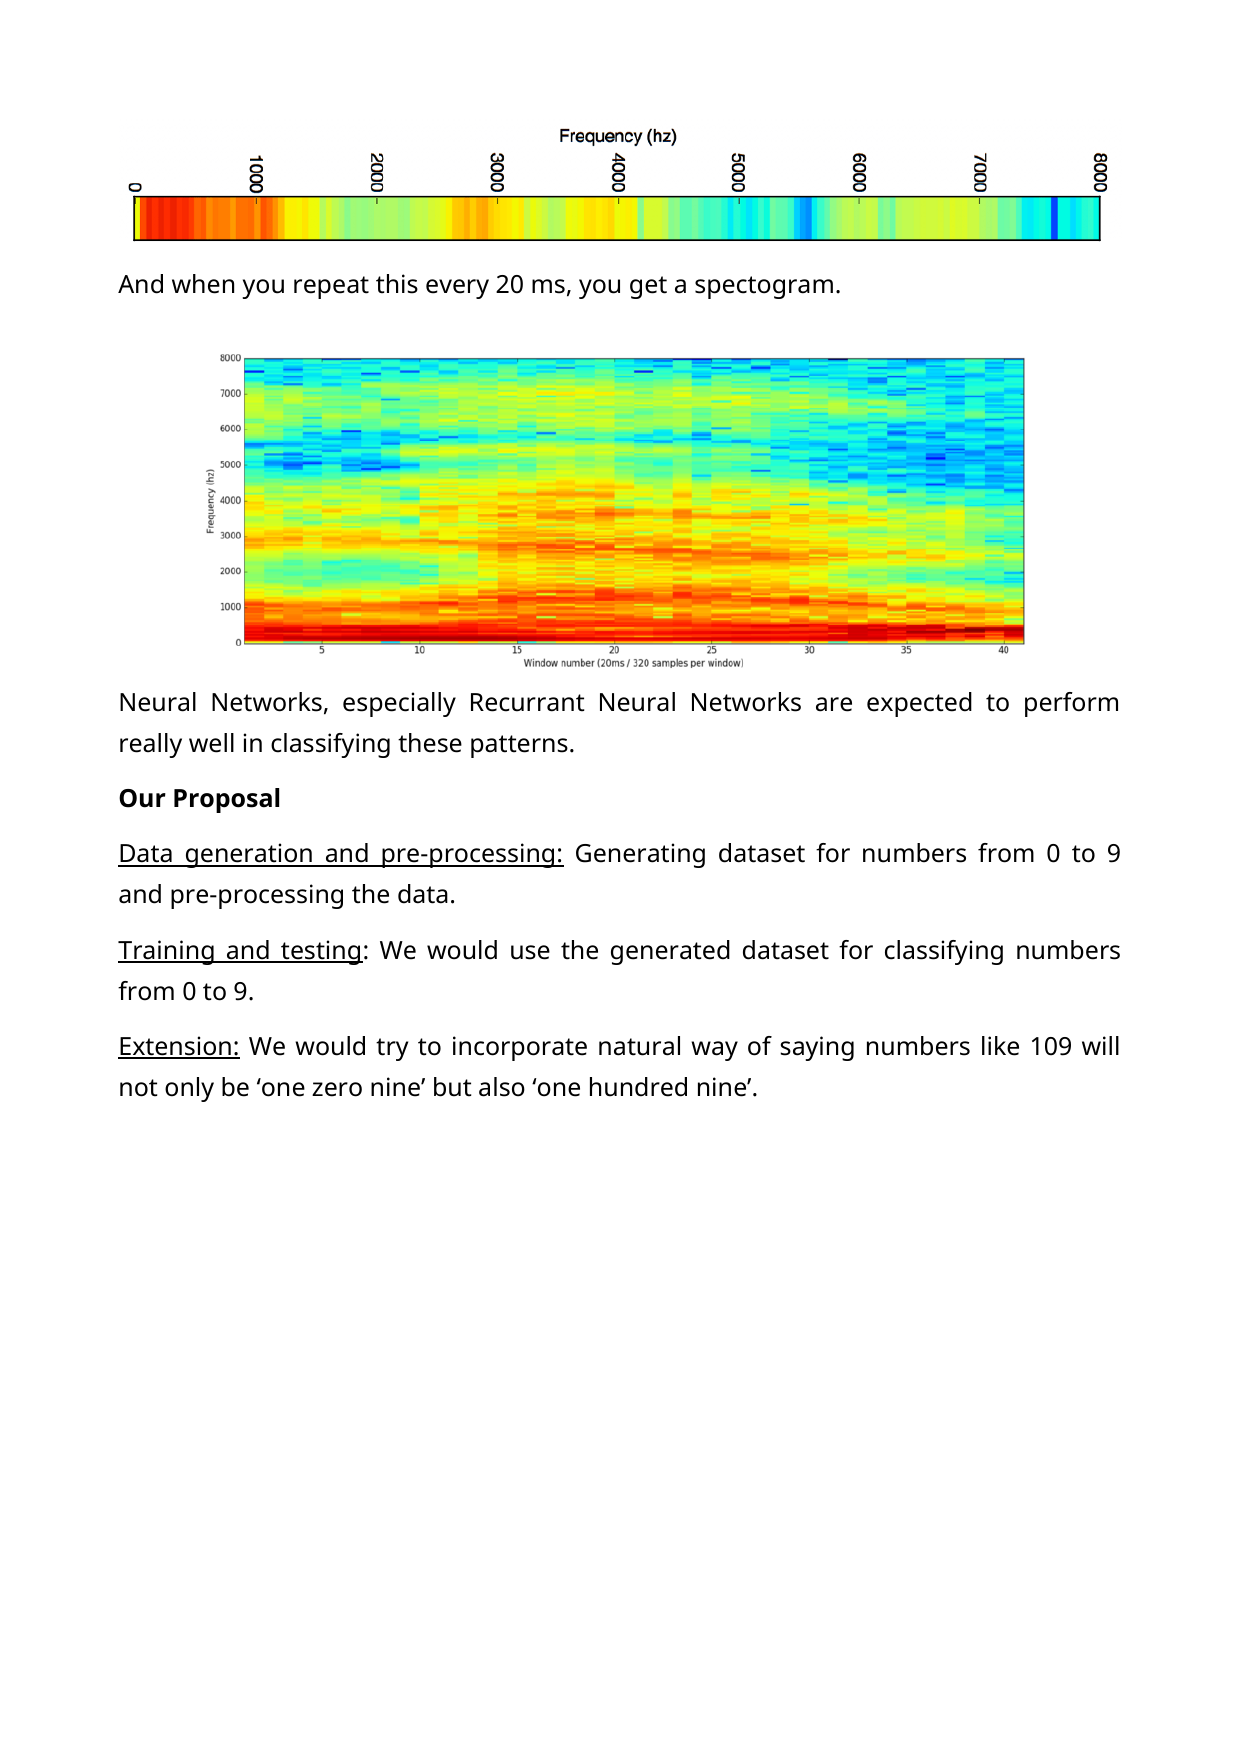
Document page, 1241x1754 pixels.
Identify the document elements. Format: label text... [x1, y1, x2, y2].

text Our Proposal [118, 781, 1122, 815]
picture [118, 118, 1123, 261]
text Neural Networks, especially Recurrant Neural Networks are expected to perform really well in classifying these patterns. [118, 678, 1122, 759]
text And when you repeat this every 20 ms, you get a spectogram. [118, 261, 1122, 301]
text Data generation and pre-processing: Generating dataset for numbers from 0 to 9 and pre-processing the data. [118, 836, 1122, 911]
text Training and testing: We would use the generated dataset for classifying numbers from 0 to 9. [118, 932, 1122, 1007]
picture [118, 322, 1123, 678]
text Extension: We would try to incorporate natural way of saying numbers like 109 will not only be ‘one zero nine’ but also ‘one hundred nine’. [118, 1028, 1122, 1103]
